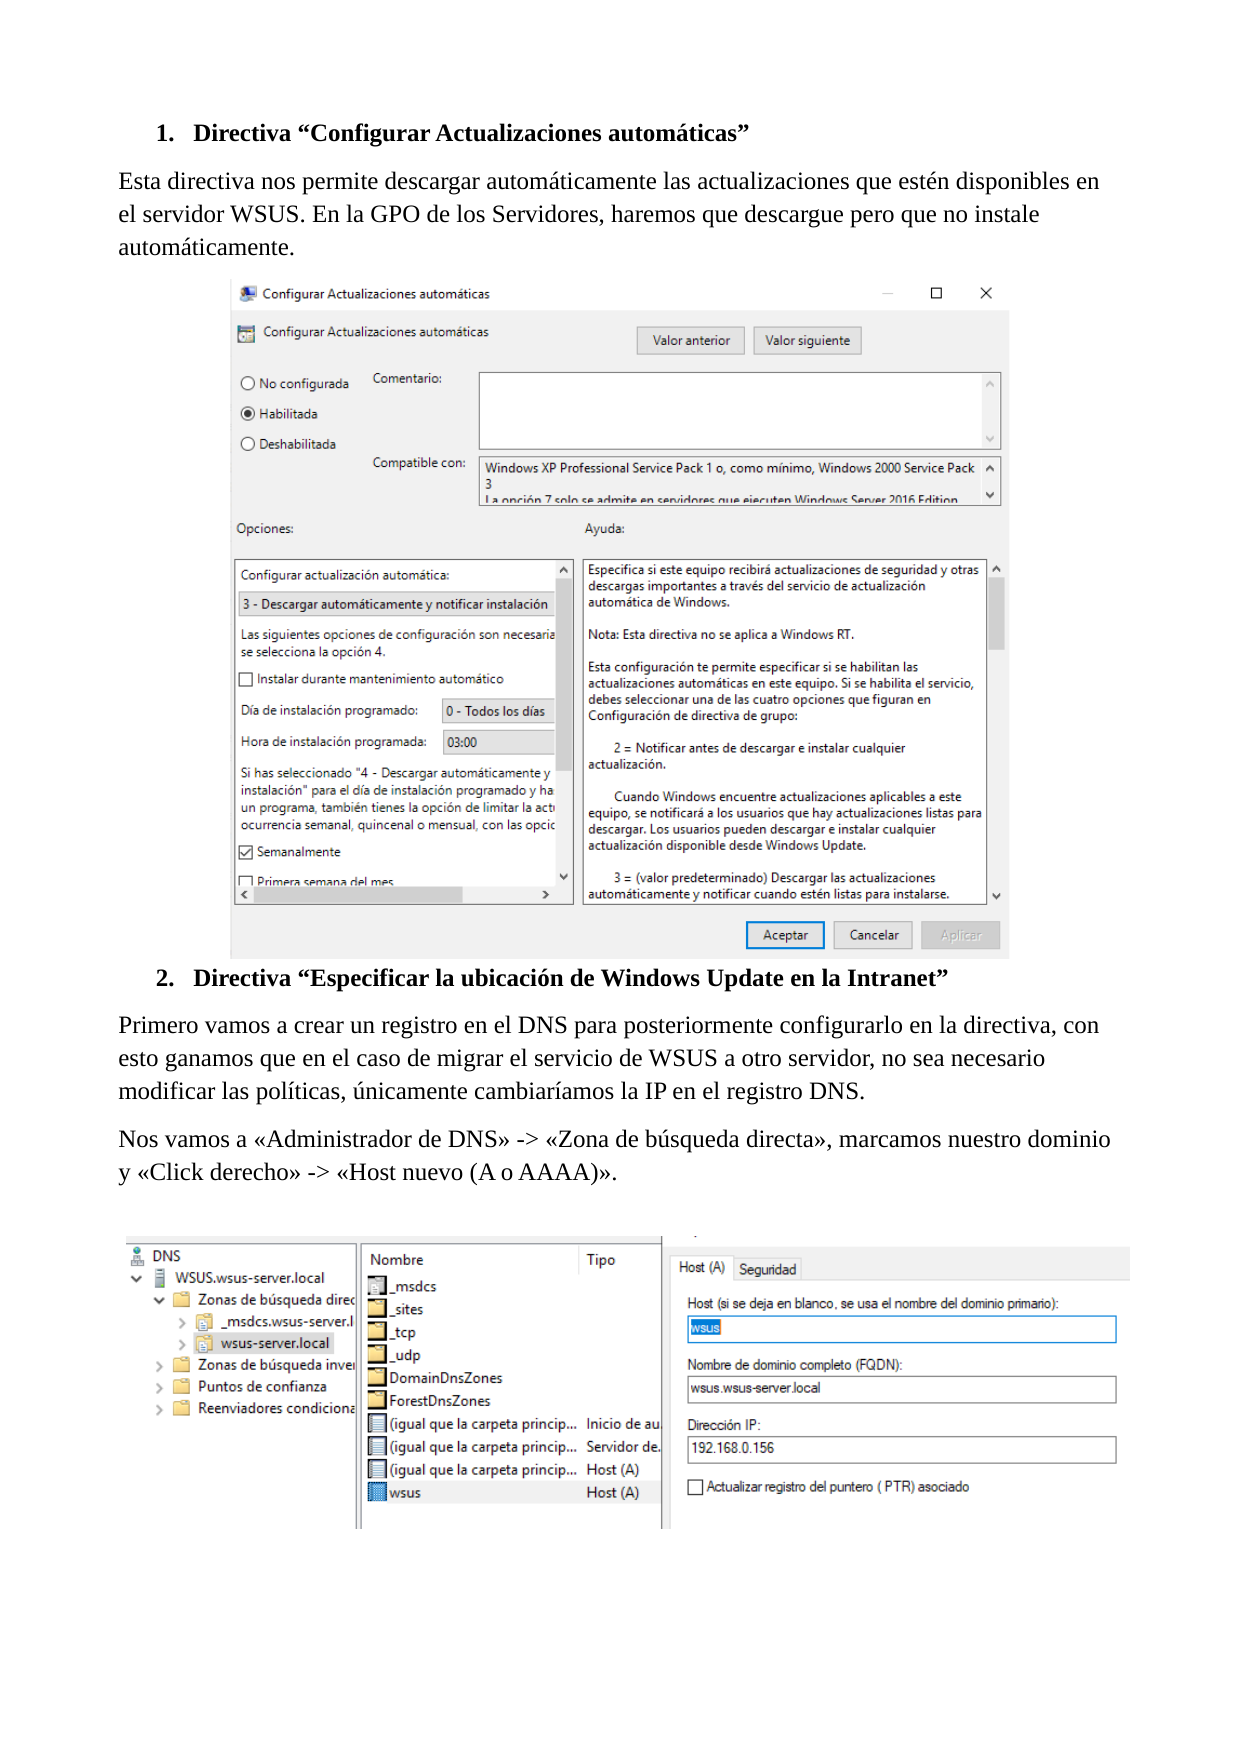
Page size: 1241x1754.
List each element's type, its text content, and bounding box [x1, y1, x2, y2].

list Directiva “Especificar la ubicación de Windows Update en la Intranet” [156, 279, 1122, 992]
picture [126, 1236, 1130, 1529]
list Directiva “Configurar Actualizaciones automáticas” [156, 118, 1122, 147]
text Primero vamos a crear un registro en el DNS para posteriormente configurarlo en la directiva, con esto ganamos que en el caso de migrar el servicio de WSUS a otro servidor, no sea necesario modificar las políticas, únicamente cambiaríamos la IP en el registro DNS. [118, 1010, 1122, 1105]
text Esta directiva nos permite descargar automáticamente las actualizaciones que estén disponibles en el servidor WSUS. En la GPO de los Servidores, haremos que descargue pero que no instale automáticamente. [118, 166, 1122, 261]
picture [230, 279, 1010, 959]
text Nos vamos a «Administrador de DNS» -> «Zona de búsqueda directa», marcamos nuestro dominio y «Click derecho» -> «Host nuevo (A o AAAA)». [118, 1124, 1122, 1186]
